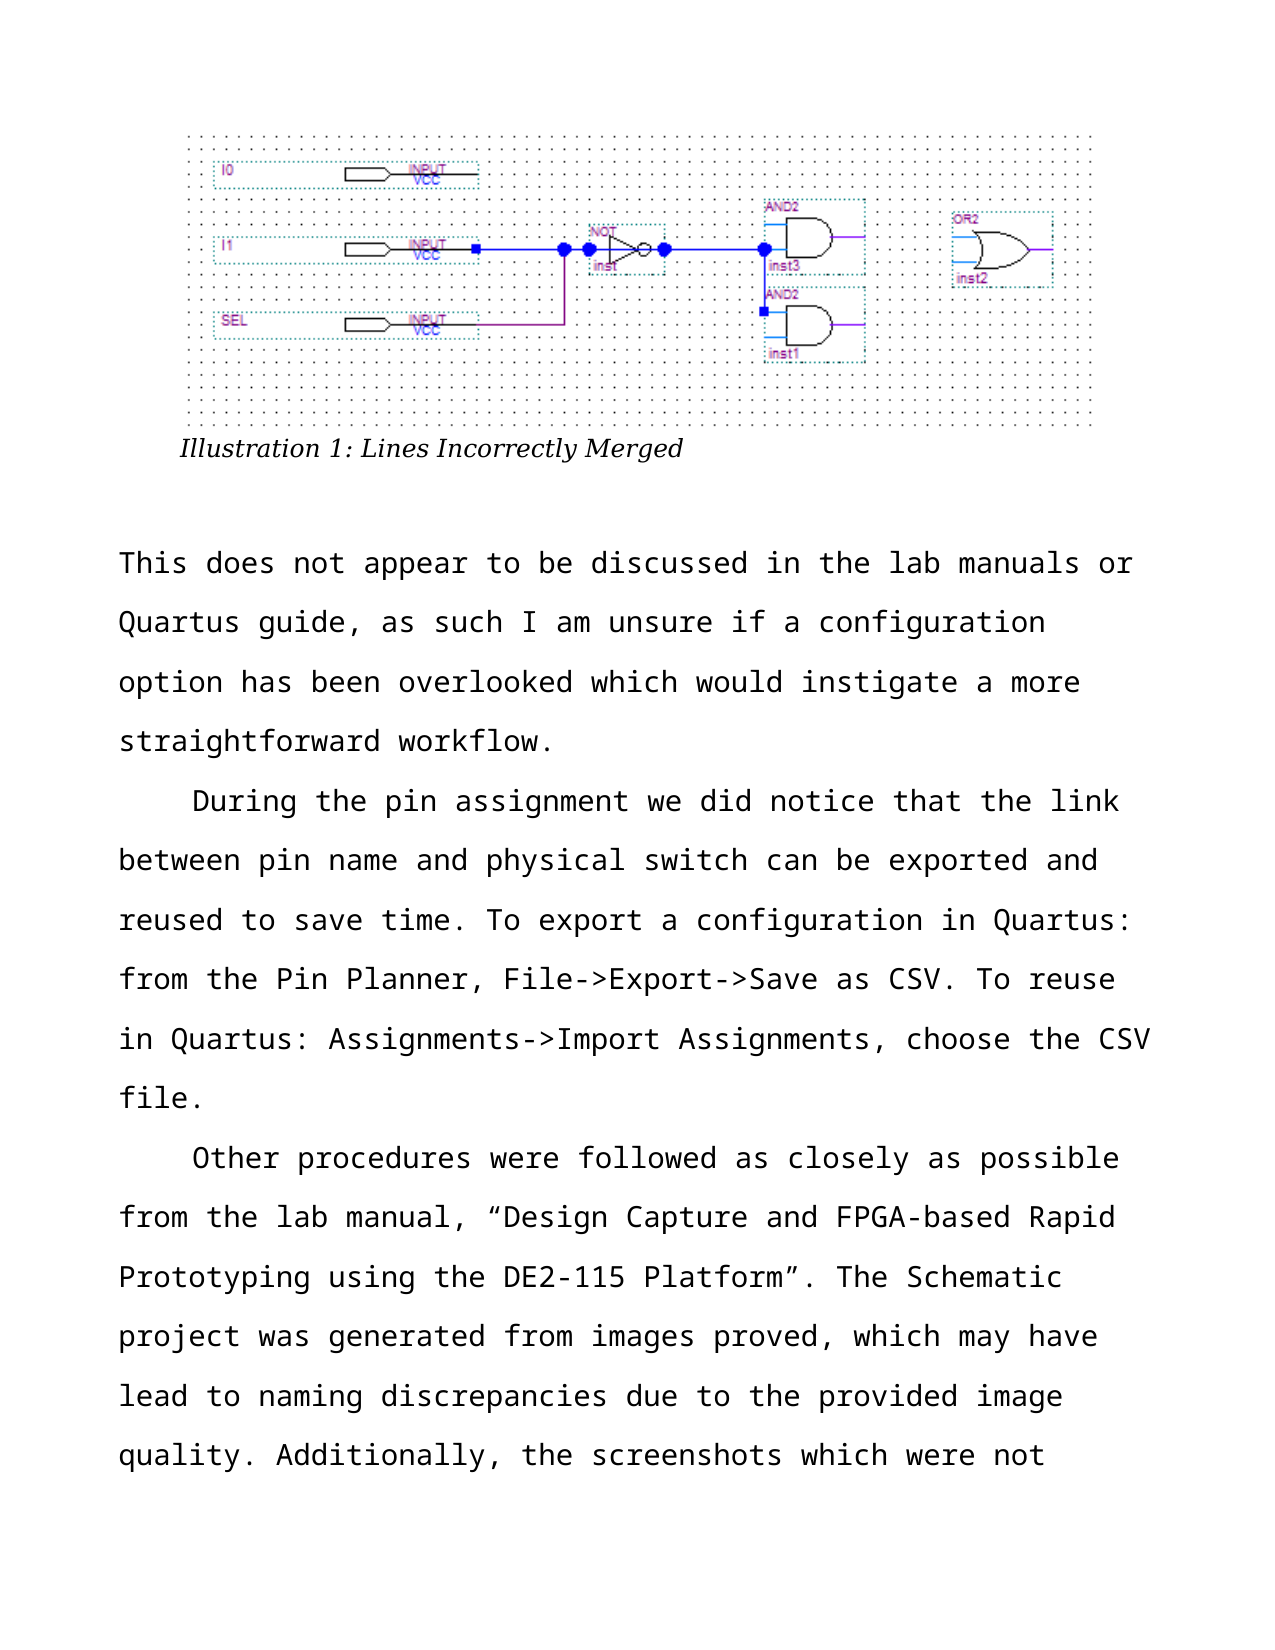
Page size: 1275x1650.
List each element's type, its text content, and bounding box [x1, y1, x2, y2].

text Other procedures were followed as closely as possible from the lab manual, “Design Capture and FPGA-based Rapid Prototyping using the DE2-115 Platform”. The Schematic project was generated from images proved, which may have lead to naming discrepancies due to the provided image quality. Additionally, the screenshots which were not [118, 1137, 1157, 1474]
text Illustration 1: Lines Incorrectly Merged [180, 434, 1095, 463]
text This does not appear to be discussed in the lab manuals or Quartus guide, as such I am unsure if a configuration option has been overlooked which would instigate a more straightforward workflow. [118, 542, 1157, 760]
picture [179, 130, 1096, 434]
text During the pin assignment we did notice that the link between pin name and physical switch can be exported and reused to save time. To export a configuration in Quartus: from the Pin Planner, File->Export->Save as CSV. To reuse in Quartus: Assignments->Import Assignments, choose the CSV file. [118, 780, 1157, 1117]
